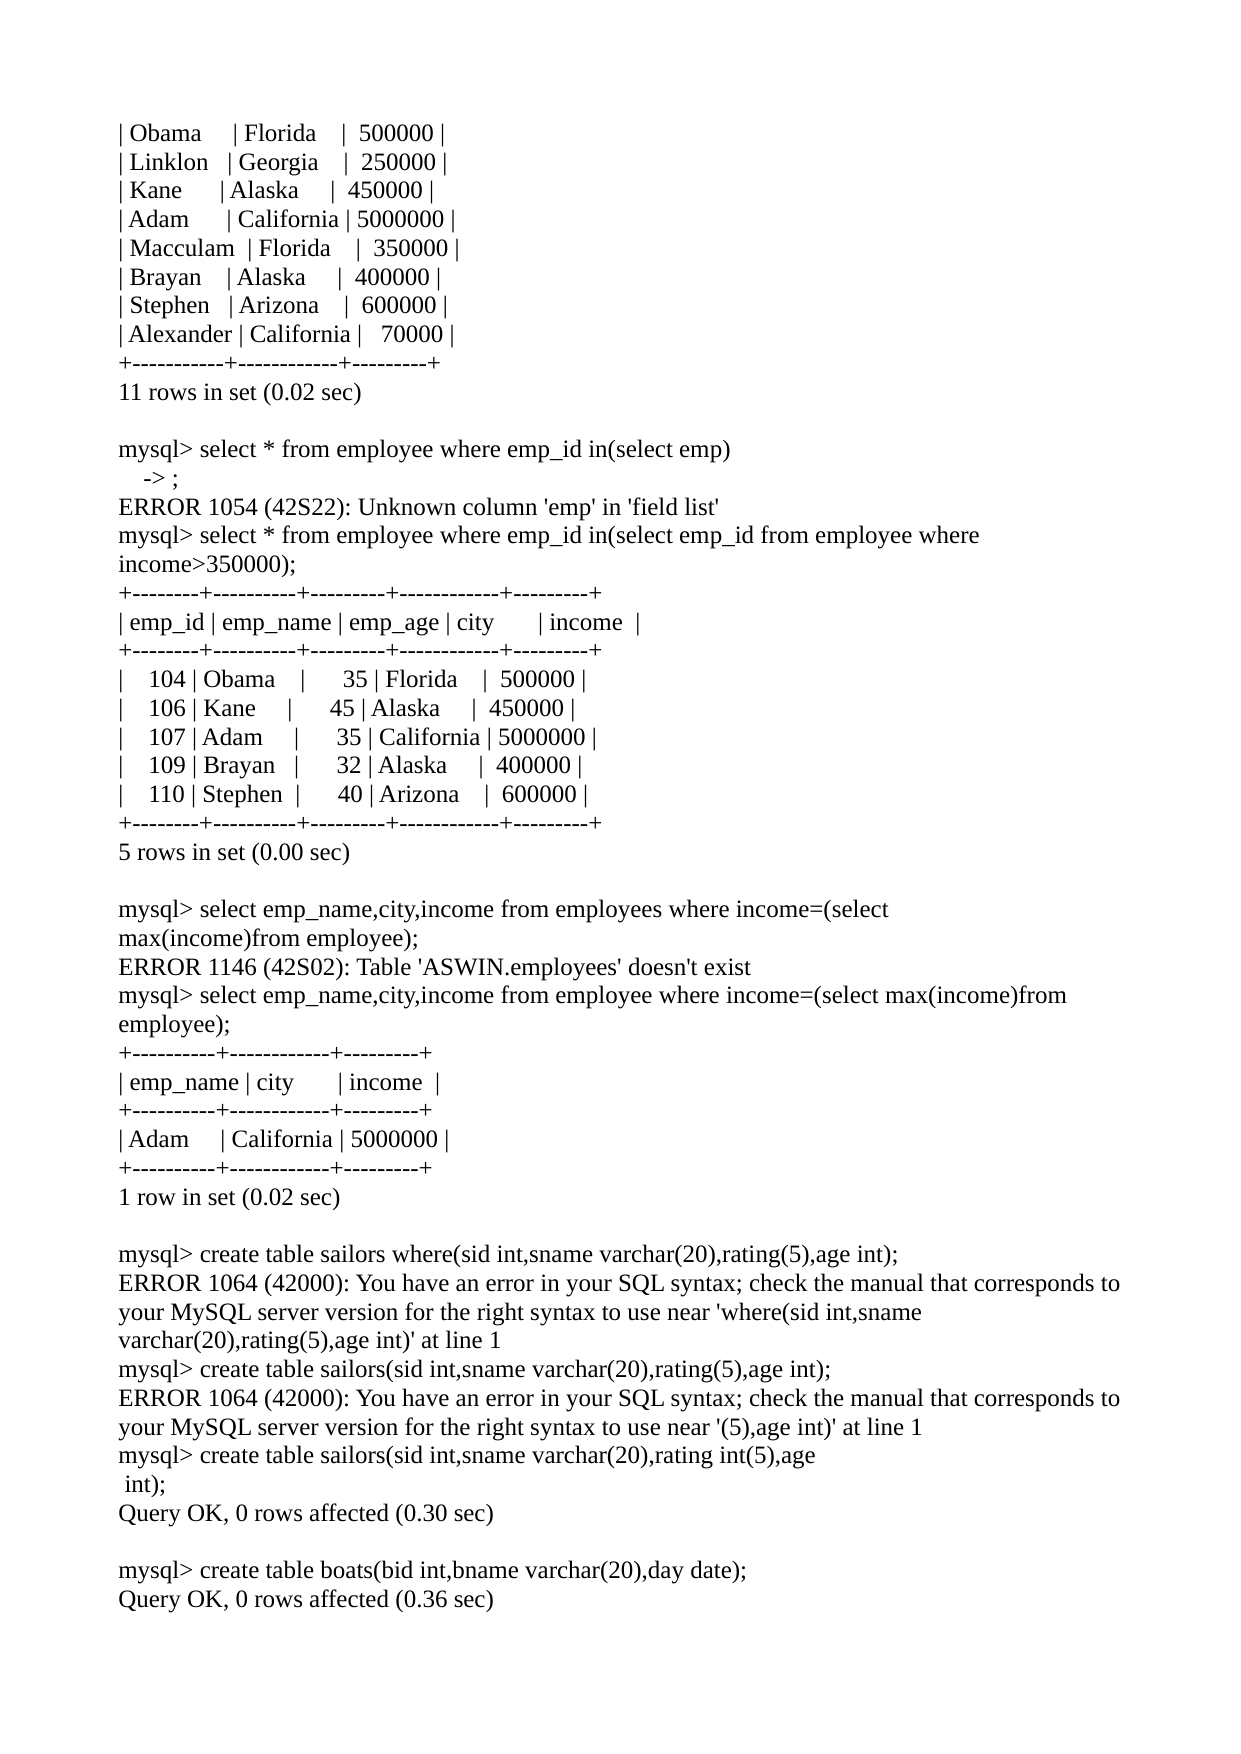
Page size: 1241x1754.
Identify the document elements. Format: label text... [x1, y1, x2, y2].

text mysql> select * from employee where emp_id in(select emp) [118, 434, 1122, 463]
text | Adam | California | 5000000 | [118, 204, 1122, 233]
text max(income)from employee); [118, 923, 1122, 952]
text +--------+----------+---------+------------+---------+ [118, 636, 1122, 664]
text | 107 | Adam | 35 | California | 5000000 | [118, 722, 1122, 751]
text | Brayan | Alaska | 400000 | [118, 262, 1122, 291]
text | 110 | Stephen | 40 | Arizona | 600000 | [118, 779, 1122, 808]
text | emp_id | emp_name | emp_age | city | income | [118, 607, 1122, 636]
text ERROR 1064 (42000): You have an error in your SQL syntax; check the manual that corresponds to your MySQL server version for the right syntax to use near 'where(sid int,sname varchar(20),rating(5),age int)' at line 1 [118, 1268, 1122, 1354]
text | Alexander | California | 70000 | [118, 319, 1122, 348]
text | 104 | Obama | 35 | Florida | 500000 | [118, 664, 1122, 693]
text | Stephen | Arizona | 600000 | [118, 291, 1122, 319]
text +--------+----------+---------+------------+---------+ [118, 578, 1122, 607]
text -> ; [118, 463, 1122, 492]
text +----------+------------+---------+ [118, 1153, 1122, 1182]
text Query OK, 0 rows affected (0.36 sec) [118, 1584, 1122, 1613]
text ERROR 1054 (42S22): Unknown column 'emp' in 'field list' [118, 492, 1122, 521]
text mysql> create table boats(bid int,bname varchar(20),day date); [118, 1556, 1122, 1584]
text +----------+------------+---------+ [118, 1096, 1122, 1124]
text | Macculam | Florida | 350000 | [118, 233, 1122, 262]
text int); [118, 1469, 1122, 1498]
text | Linklon | Georgia | 250000 | [118, 147, 1122, 176]
text 5 rows in set (0.00 sec) [118, 837, 1122, 866]
text ERROR 1064 (42000): You have an error in your SQL syntax; check the manual that corresponds to your MySQL server version for the right syntax to use near '(5),age int)' at line 1 [118, 1383, 1122, 1441]
text mysql> create table sailors(sid int,sname varchar(20),rating int(5),age [118, 1441, 1122, 1469]
text Query OK, 0 rows affected (0.30 sec) [118, 1498, 1122, 1527]
text | 109 | Brayan | 32 | Alaska | 400000 | [118, 751, 1122, 779]
text | Kane | Alaska | 450000 | [118, 176, 1122, 204]
text ERROR 1146 (42S02): Table 'ASWIN.employees' doesn't exist [118, 952, 1122, 981]
text mysql> create table sailors(sid int,sname varchar(20),rating(5),age int); [118, 1354, 1122, 1383]
text | emp_name | city | income | [118, 1067, 1122, 1096]
text +----------+------------+---------+ [118, 1038, 1122, 1067]
text | Obama | Florida | 500000 | [118, 118, 1122, 147]
text mysql> select emp_name,city,income from employee where income=(select max(income)from employee); [118, 981, 1122, 1038]
text 1 row in set (0.02 sec) [118, 1182, 1122, 1211]
text | Adam | California | 5000000 | [118, 1124, 1122, 1153]
text mysql> select * from employee where emp_id in(select emp_id from employee where income>350000); [118, 521, 1122, 578]
text | 106 | Kane | 45 | Alaska | 450000 | [118, 693, 1122, 722]
text +-----------+------------+---------+ [118, 348, 1122, 377]
text +--------+----------+---------+------------+---------+ [118, 808, 1122, 837]
text mysql> select emp_name,city,income from employees where income=(select [118, 894, 1122, 923]
text 11 rows in set (0.02 sec) [118, 377, 1122, 406]
text mysql> create table sailors where(sid int,sname varchar(20),rating(5),age int); [118, 1239, 1122, 1268]
